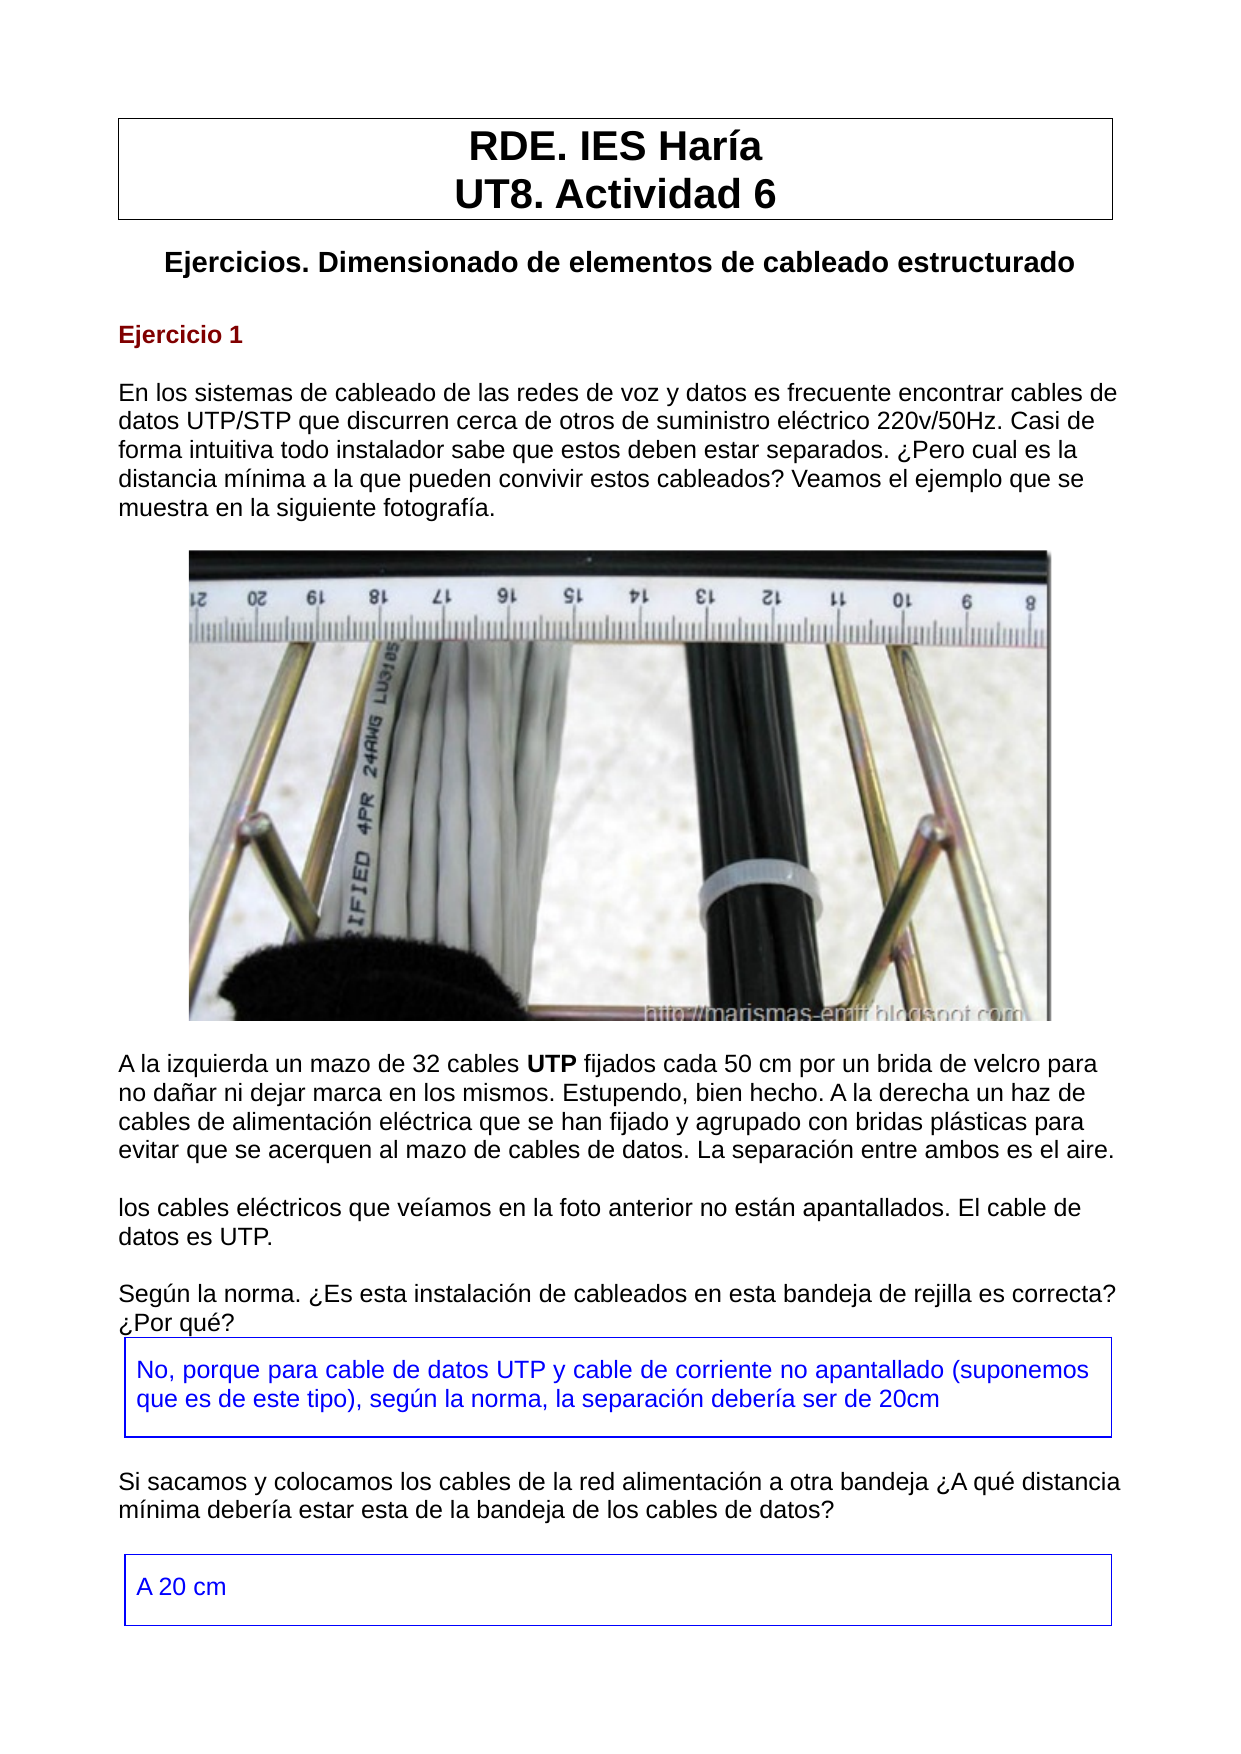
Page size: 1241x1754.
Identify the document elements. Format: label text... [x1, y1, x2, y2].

text UT8. Actividad 6 [119, 166, 1112, 219]
text Si sacamos y colocamos los cables de la red alimentación a otra bandeja ¿A qué distancia mínima debería estar esta de la bandeja de los cables de datos? [118, 1467, 1122, 1524]
picture [188, 550, 1052, 1021]
subtitle Ejercicios. Dimensionado de elementos de cableado estructurado [118, 245, 1122, 279]
text En los sistemas de cableado de las redes de voz y datos es frecuente encontrar cables de datos UTP/STP que discurren cerca de otros de suministro eléctrico 220v/50Hz. Casi de forma intuitiva todo instalador sabe que estos deben estar separados. ¿Pero cual es la distancia mínima a la que pueden convivir estos cableados? Veamos el ejemplo que se muestra en la siguiente fotografía. [118, 377, 1122, 521]
text Según la norma. ¿Es esta instalación de cableados en esta bandeja de rejilla es correcta?¿Por qué? [118, 1279, 1122, 1337]
text A la izquierda un mazo de 32 cables UTP fijados cada 50 cm por un brida de velcro para no dañar ni dejar marca en los mismos. Estupendo, bien hecho. A la derecha un haz de cables de alimentación eléctrica que se han fijado y agrupado con bridas plásticas para evitar que se acerquen al mazo de cables de datos. La separación entre ambos es el aire. [118, 1049, 1122, 1164]
text Ejercicio 1 [118, 320, 1122, 349]
table_header A 20 cm [126, 1555, 1111, 1625]
text los cables eléctricos que veíamos en la foto anterior no están apantallados. El cable de datos es UTP. [118, 1193, 1122, 1250]
text RDE. IES Haría [119, 119, 1112, 166]
table_header No, porque para cable de datos UTP y cable de corriente no apantallado (suponemos que es de este tipo), según la norma, la separación debería ser de 20cm [126, 1338, 1111, 1436]
